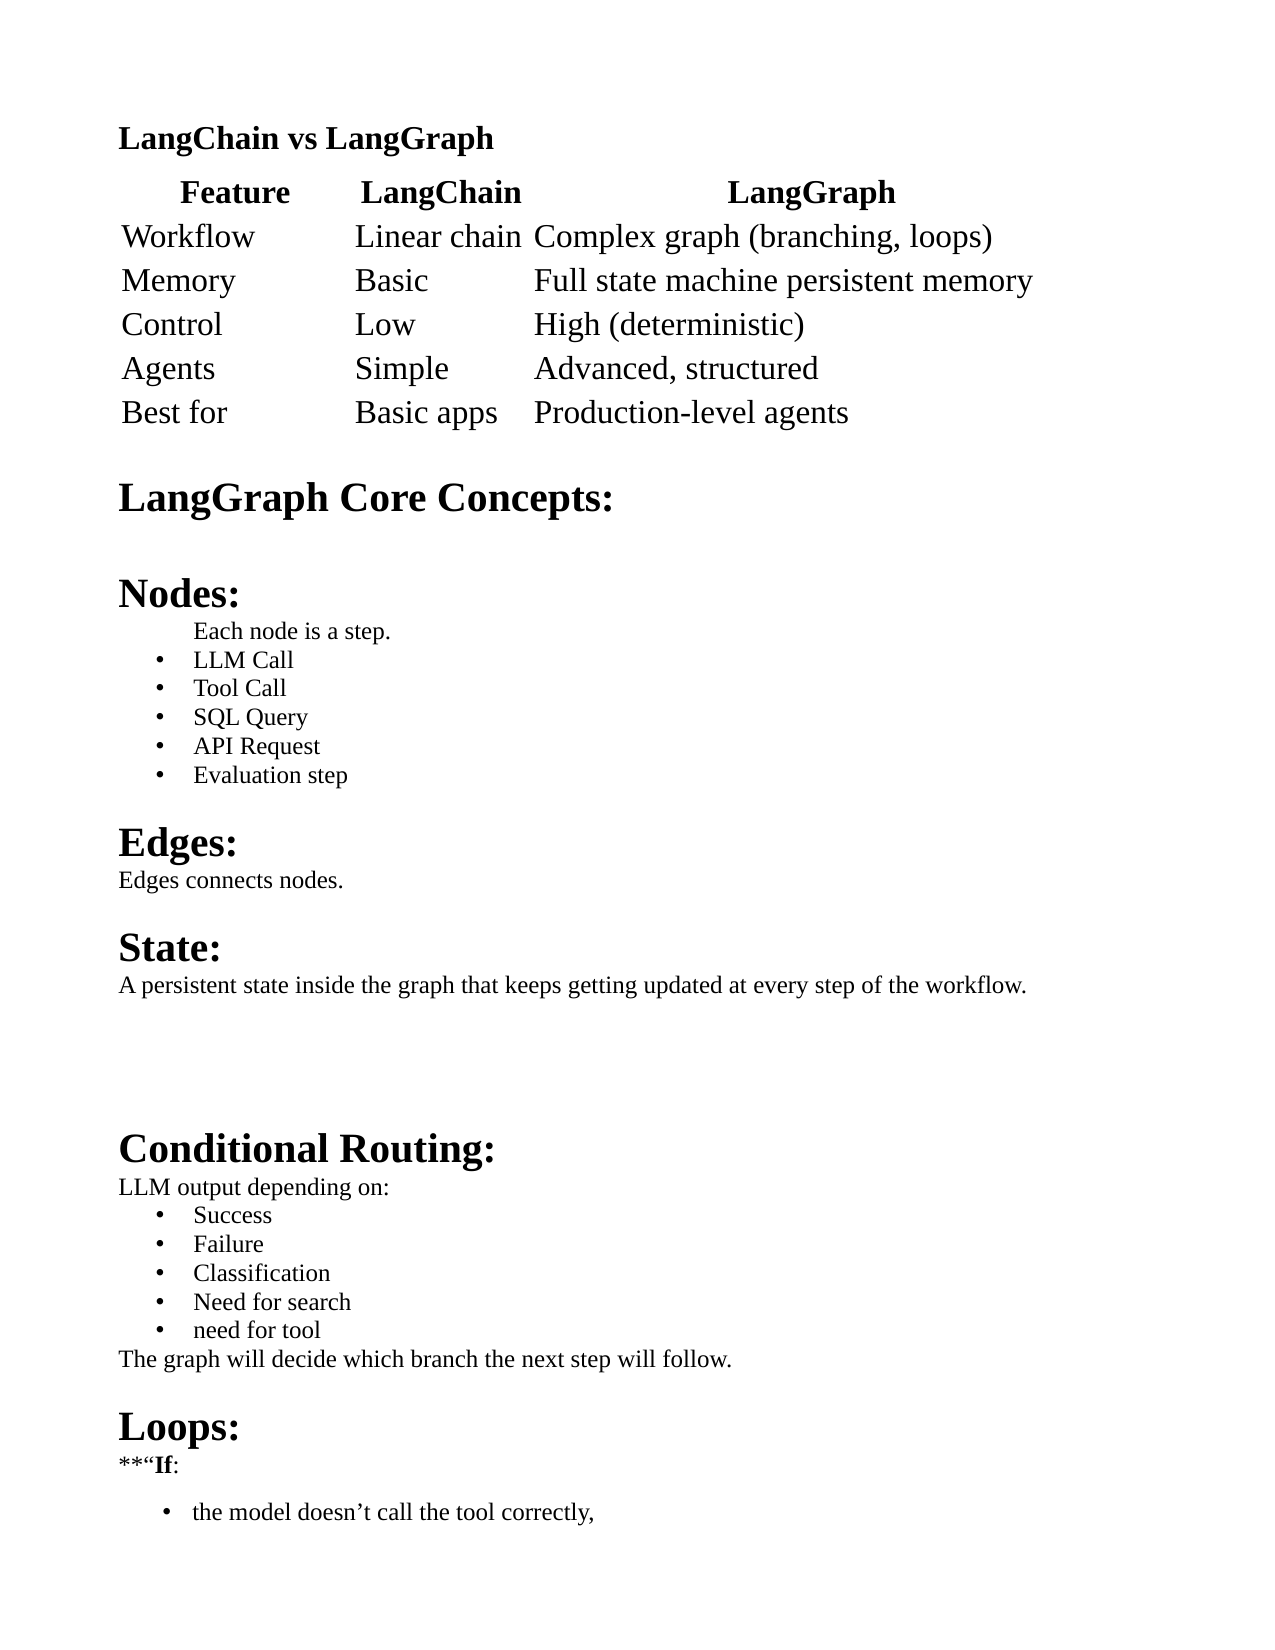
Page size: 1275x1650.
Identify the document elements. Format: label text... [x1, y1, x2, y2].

list Evaluation step [156, 760, 1157, 788]
list Classification [156, 1258, 1157, 1287]
list need for tool [156, 1316, 1157, 1344]
text Edges: [118, 817, 1157, 865]
text The graph will decide which branch the next step will follow. [118, 1344, 1157, 1373]
text LLM output depending on: [118, 1172, 1157, 1201]
table_cell Linear chain [352, 213, 531, 257]
table_cell Basic [352, 257, 531, 301]
table_cell Agents [118, 346, 352, 390]
list Failure [156, 1229, 1157, 1258]
table_header LangChain [352, 169, 531, 213]
text LangGraph Core Concepts: [118, 472, 1157, 520]
table_cell Basic apps [352, 390, 531, 434]
table_cell Simple [352, 346, 531, 390]
subtitle LangChain vs LangGraph [118, 118, 1157, 156]
list API Request [156, 731, 1157, 760]
table_cell Advanced, structured [531, 346, 1092, 390]
table_cell Memory [118, 257, 352, 301]
text Loops: [118, 1402, 1157, 1450]
list Each node is a step. [156, 616, 1157, 645]
list Need for search [156, 1287, 1157, 1316]
text A persistent state inside the graph that keeps getting updated at every step of the workflow. [118, 971, 1157, 999]
table_cell Full state machine persistent memory [531, 257, 1092, 301]
table_cell Workflow [118, 213, 352, 257]
text **“If: [118, 1450, 1157, 1478]
table_cell High (deterministic) [531, 301, 1092, 346]
text Conditional Routing: [118, 1124, 1157, 1172]
table_cell Low [352, 301, 531, 346]
table_cell Best for [118, 390, 352, 434]
table_header LangGraph [531, 169, 1092, 213]
text Edges connects nodes. [118, 865, 1157, 894]
table_cell Complex graph (branching, loops) [531, 213, 1092, 257]
list Tool Call [156, 673, 1157, 702]
table_header Feature [118, 169, 352, 213]
table_cell Production-level agents [531, 390, 1092, 434]
text State: [118, 923, 1157, 971]
list Success [156, 1201, 1157, 1229]
list LLM Call [156, 645, 1157, 673]
table_cell Control [118, 301, 352, 346]
list SQL Query [156, 702, 1157, 731]
list the model doesn’t call the tool correctly, [162, 1497, 1157, 1526]
text Nodes: [118, 568, 1157, 616]
